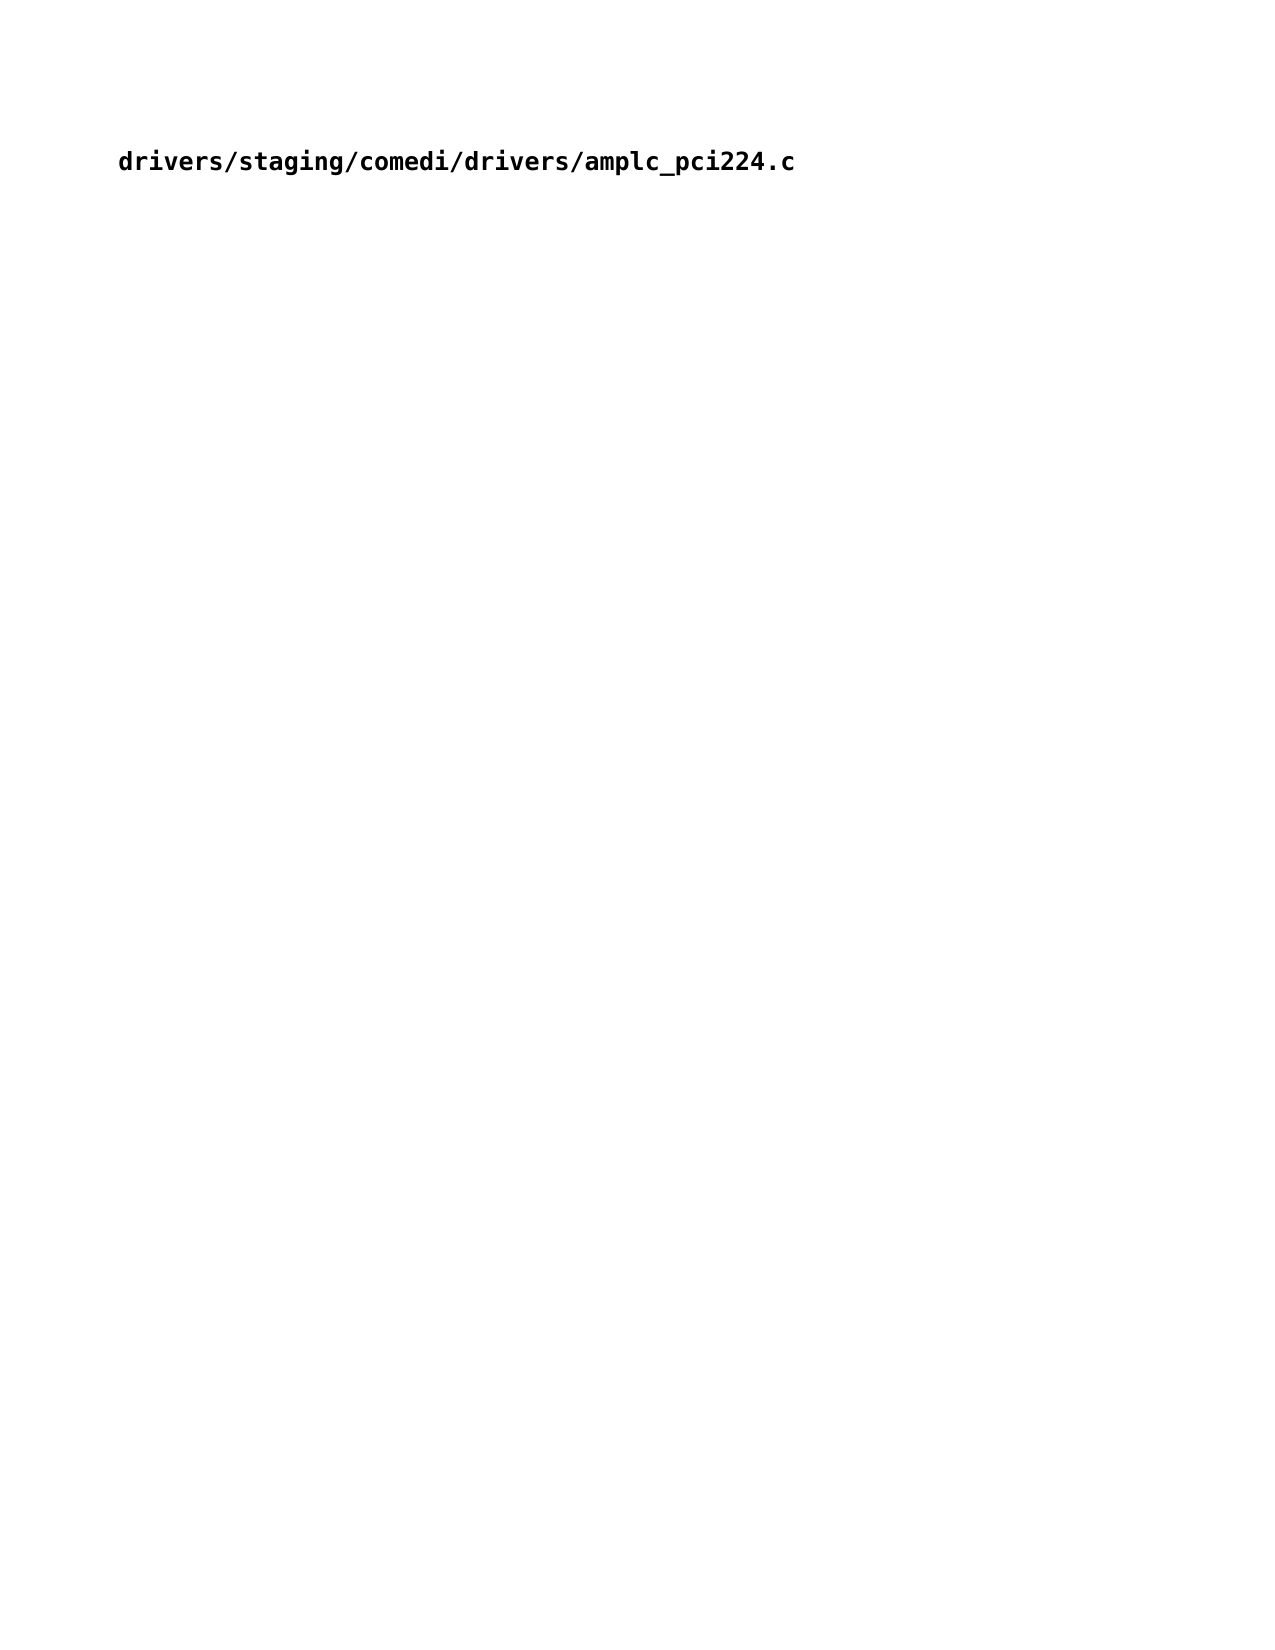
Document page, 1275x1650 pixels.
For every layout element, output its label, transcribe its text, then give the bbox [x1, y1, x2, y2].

text drivers/staging/comedi/drivers/amplc_pci224.c [118, 147, 1157, 176]
